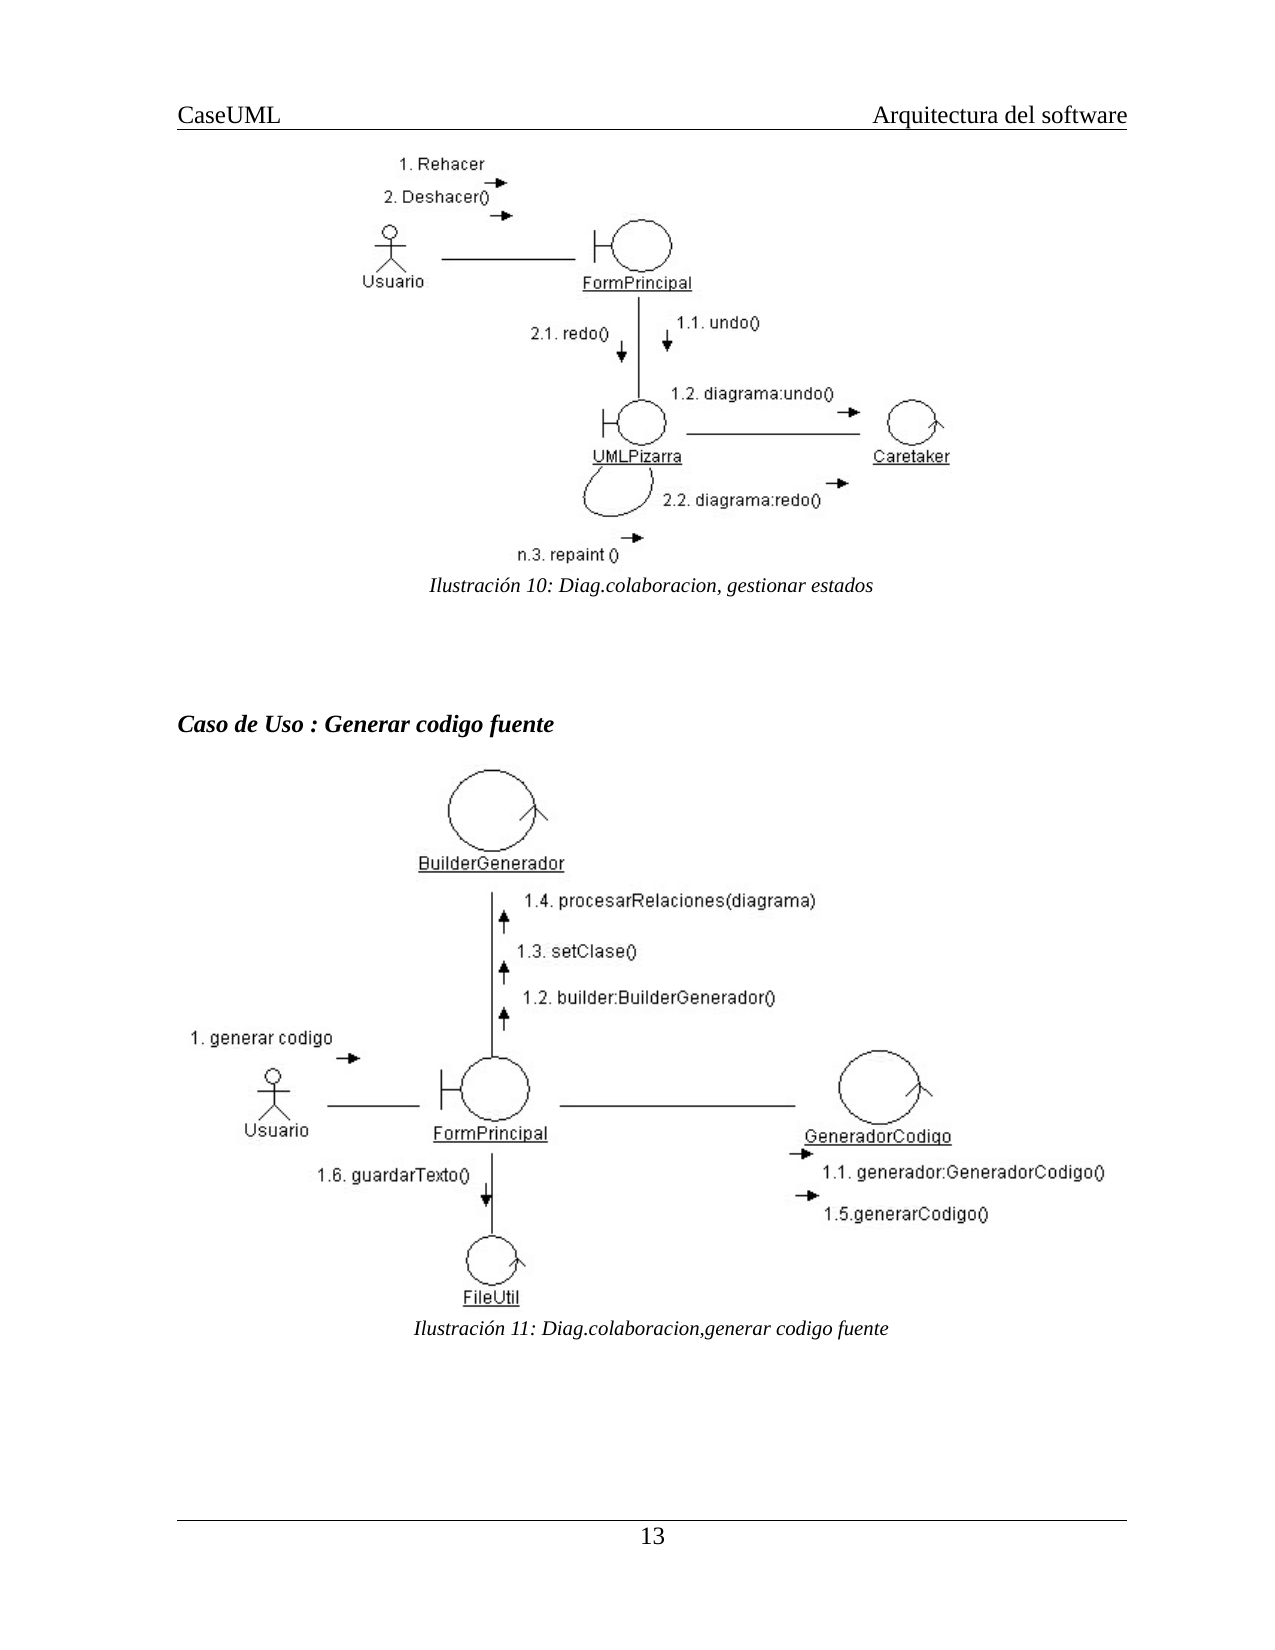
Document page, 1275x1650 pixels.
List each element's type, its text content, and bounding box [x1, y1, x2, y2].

subtitle Caso de Uso : Generar codigo fuente [177, 709, 1127, 738]
picture [177, 764, 1128, 1316]
text Ilustración 10: Diag.colaboracion, gestionar estados [177, 160, 1127, 597]
text Ilustración 11: Diag.colaboracion,generar codigo fuente [177, 1316, 1127, 1340]
picture [338, 147, 967, 573]
